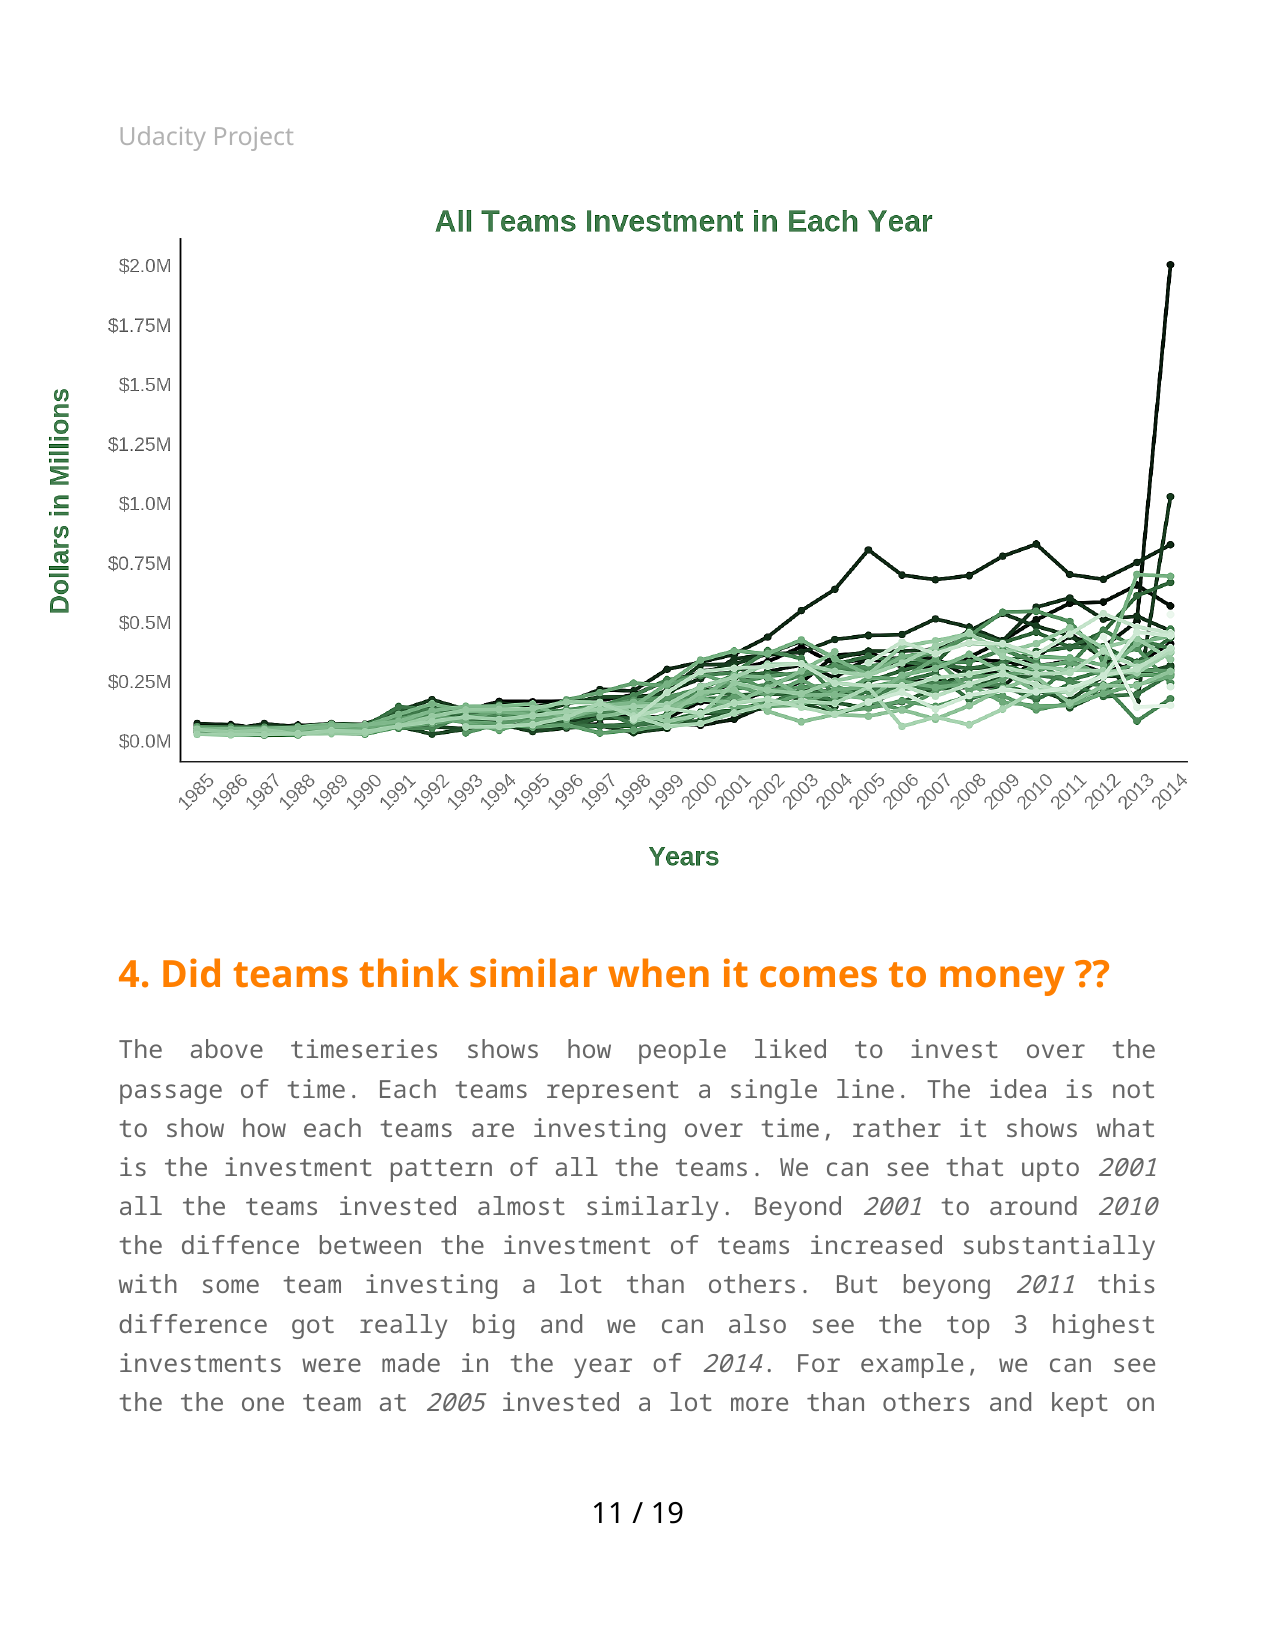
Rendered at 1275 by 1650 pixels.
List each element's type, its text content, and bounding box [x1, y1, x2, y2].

picture [41, 201, 1200, 879]
text 4. Did teams think similar when it comes to money ?? [118, 947, 1157, 998]
text The above timeseries shows how people liked to invest over the passage of time. Each teams represent a single line. The idea is not to show how each teams are investing over time, rather it shows what is the investment pattern of all the teams. We can see that upto 2001 all the teams invested almost similarly. Beyond 2001 to around 2010 the diffence between the investment of teams increased substantially with some team investing a lot than others. But beyong 2011 this difference got really big and we can also see the top 3 highest investments were made in the year of 2014. For example, we can see the the one team at 2005 invested a lot more than others and kept on [118, 1032, 1157, 1419]
